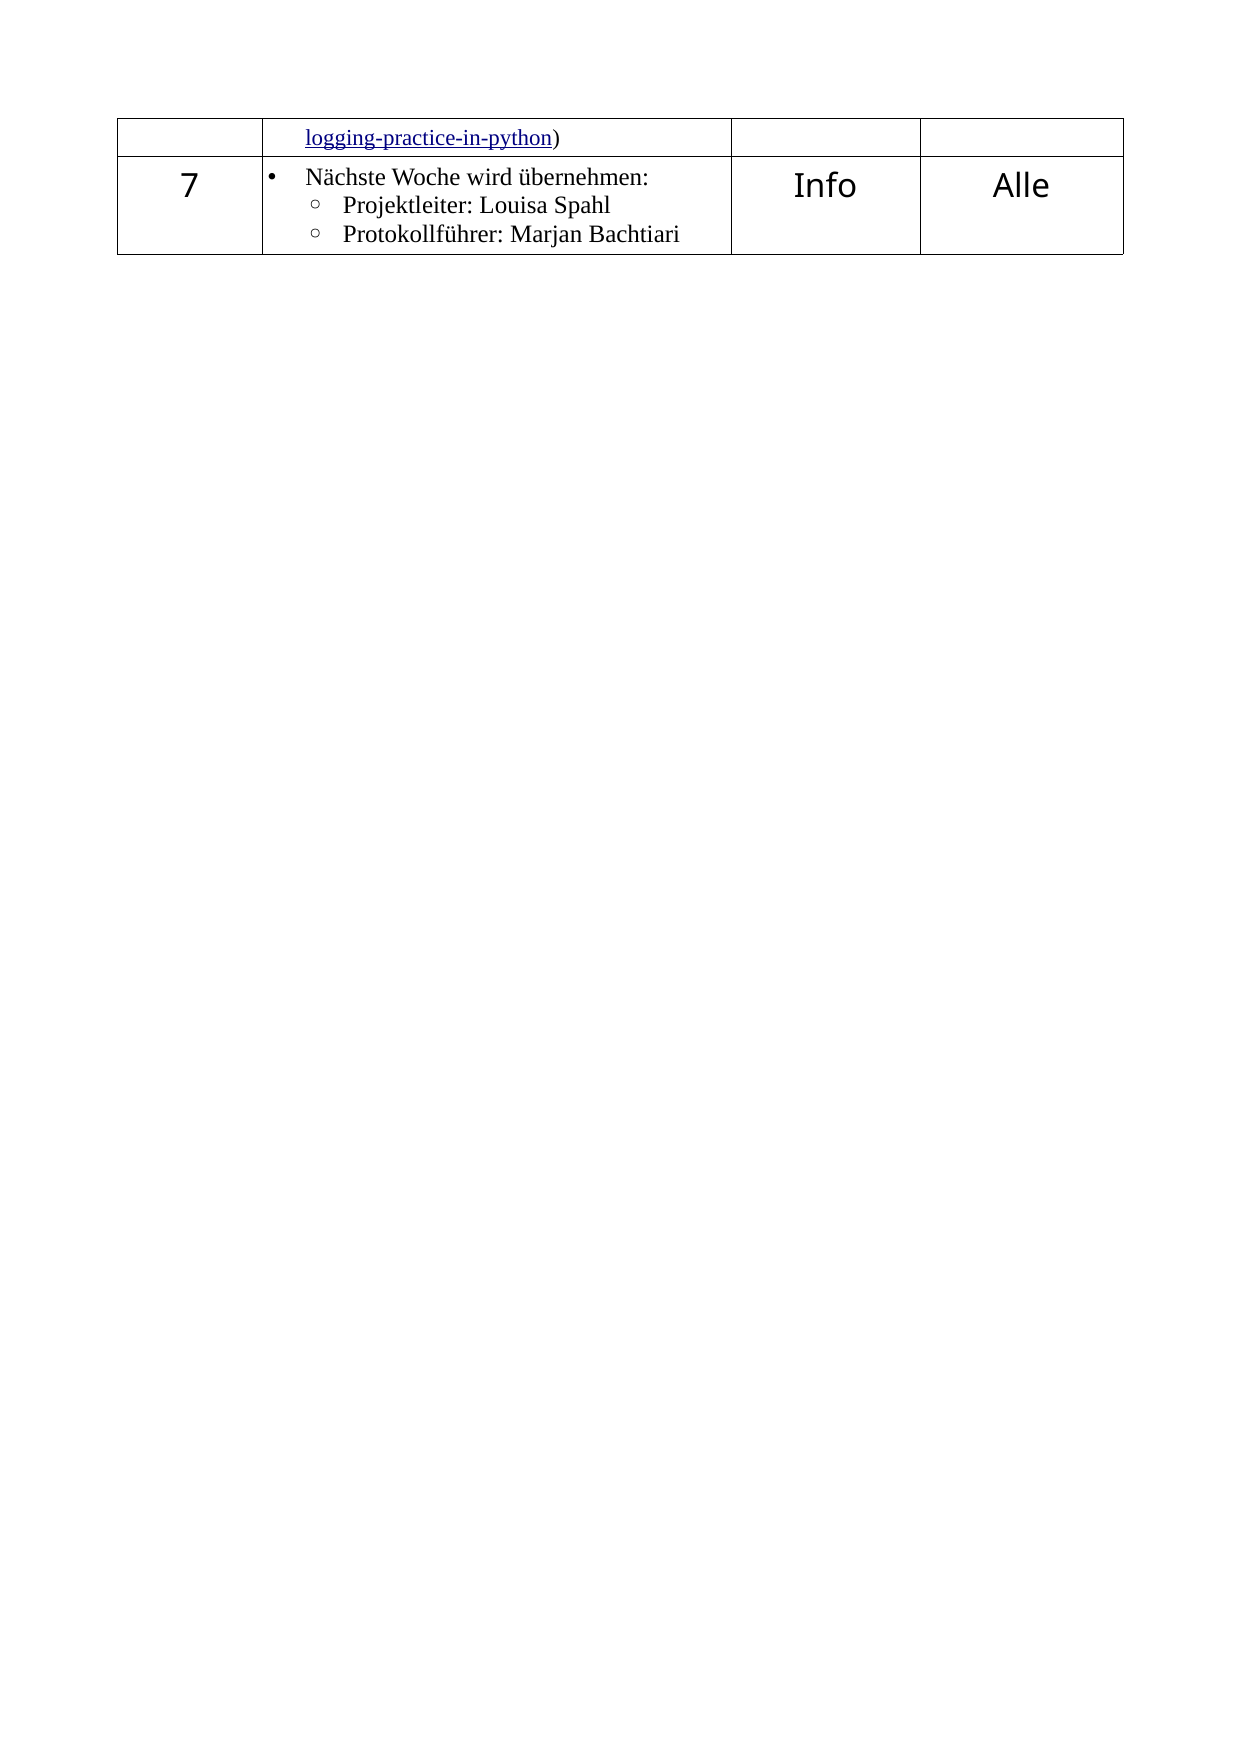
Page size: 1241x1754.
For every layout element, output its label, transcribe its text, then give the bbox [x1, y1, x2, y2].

table_cell [118, 119, 262, 156]
table_cell [732, 119, 920, 156]
table_cell Info [732, 157, 920, 254]
table_cell 7 [118, 157, 262, 254]
table_cell Nächste Woche wird übernehmen: Projektleiter: Louisa Spahl Protokollführer: Marjan Bachtiari [263, 157, 731, 254]
table_cell logging-practice-in-python) [263, 119, 731, 156]
table_cell Alle [921, 157, 1123, 254]
table_cell [921, 119, 1123, 156]
